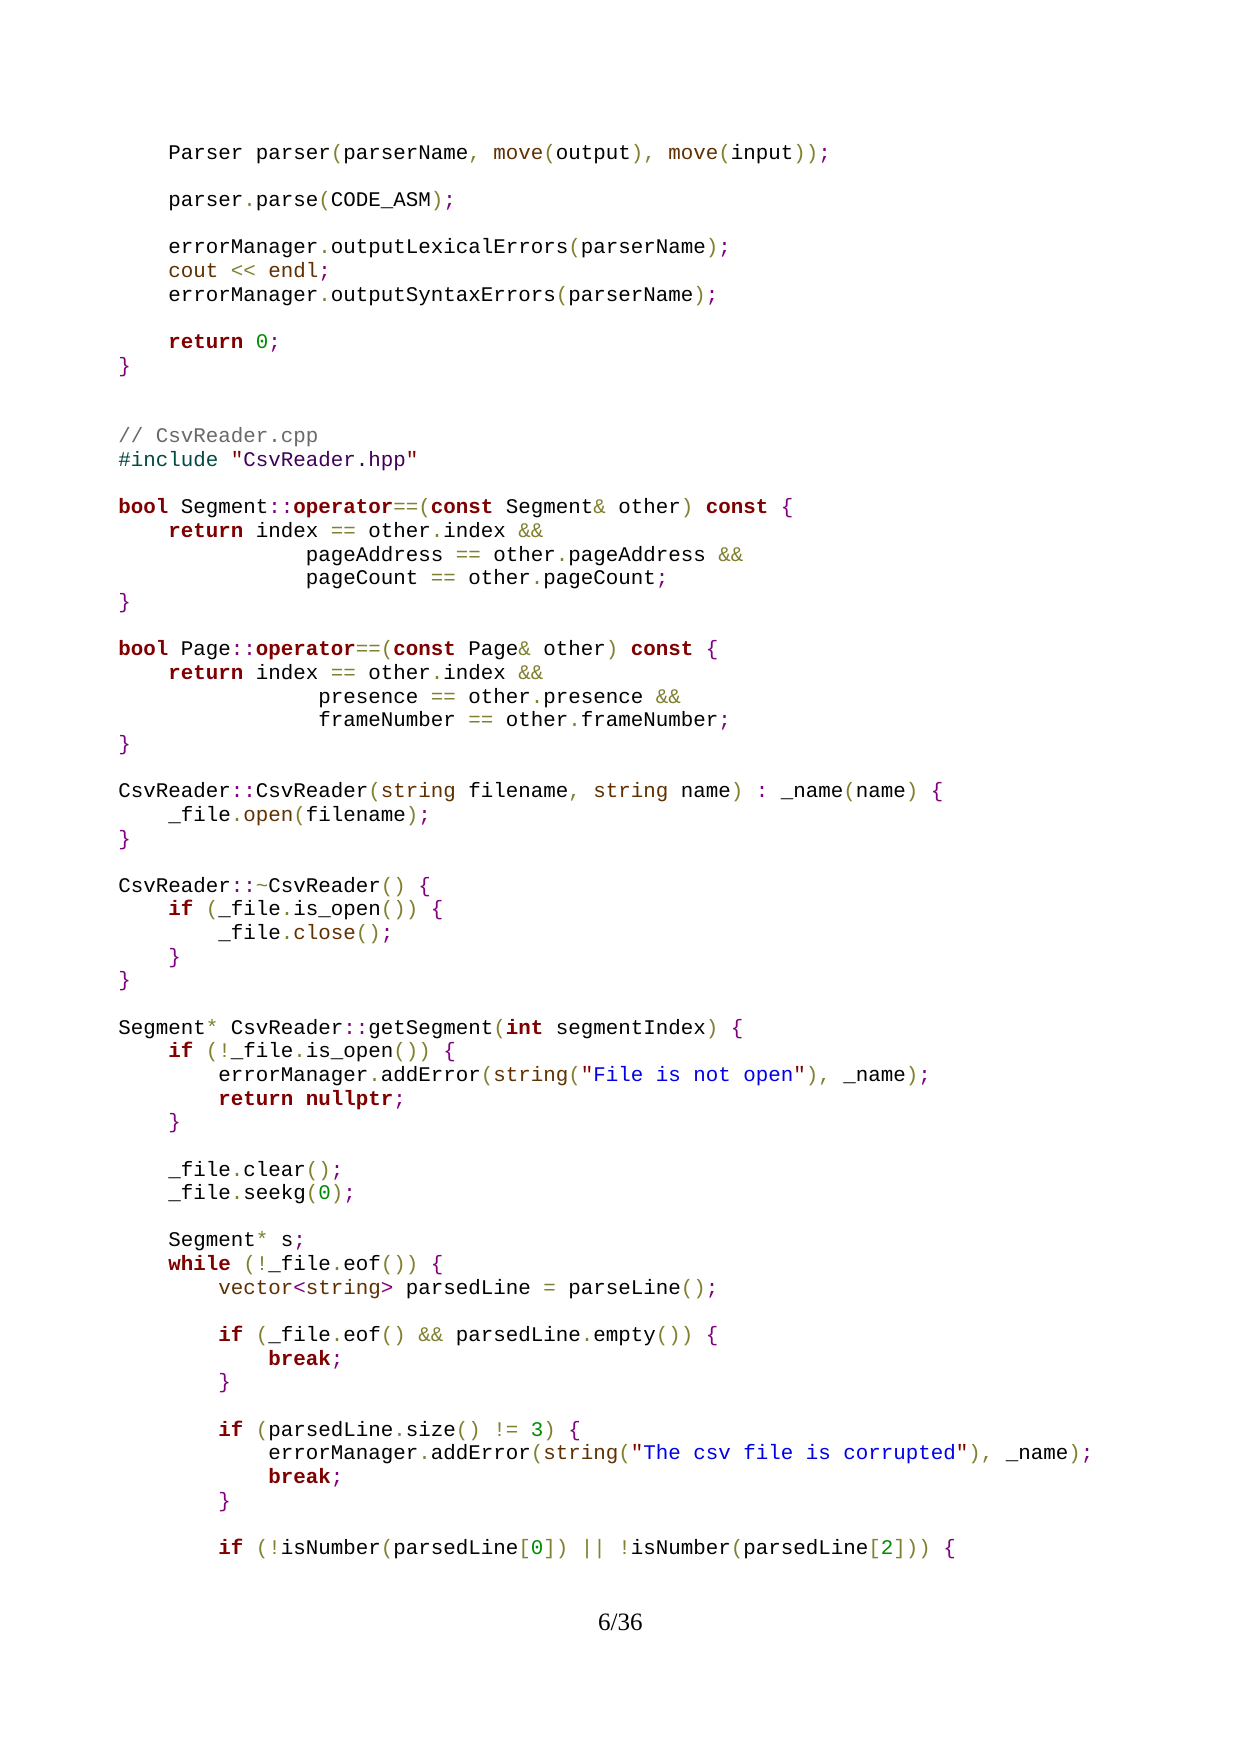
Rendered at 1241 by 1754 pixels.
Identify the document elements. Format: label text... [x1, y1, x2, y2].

text Parser parser(parserName, move(output), move(input)); [118, 142, 1122, 165]
text } [118, 1489, 1122, 1513]
text pageCount == other.pageCount; [118, 567, 1122, 591]
text break; [118, 1466, 1122, 1489]
text } [118, 591, 1122, 615]
text if (_file.eof() && parsedLine.empty()) { [118, 1324, 1122, 1348]
text while (!_file.eof()) { [118, 1253, 1122, 1277]
text } [118, 1111, 1122, 1135]
text vector<string> parsedLine = parseLine(); [118, 1277, 1122, 1300]
text if (!_file.is_open()) { [118, 1040, 1122, 1064]
text break; [118, 1348, 1122, 1371]
text parser.parse(CODE_ASM); [118, 189, 1122, 213]
text CsvReader::~CsvReader() { [118, 875, 1122, 898]
text } [118, 733, 1122, 757]
text errorManager.addError(string("File is not open"), _name); [118, 1064, 1122, 1088]
text } [118, 354, 1122, 378]
text if (_file.is_open()) { [118, 898, 1122, 922]
text return index == other.index && [118, 662, 1122, 686]
text } [118, 969, 1122, 993]
text #include "CsvReader.hpp" [118, 449, 1122, 473]
text } [118, 946, 1122, 969]
text bool Page::operator==(const Page& other) const { [118, 638, 1122, 662]
text _file.close(); [118, 922, 1122, 946]
text CsvReader::CsvReader(string filename, string name) : _name(name) { [118, 780, 1122, 804]
text return 0; [118, 331, 1122, 354]
text _file.seekg(0); [118, 1182, 1122, 1206]
text _file.clear(); [118, 1158, 1122, 1182]
text } [118, 827, 1122, 851]
text frameNumber == other.frameNumber; [118, 709, 1122, 733]
text return nullptr; [118, 1088, 1122, 1111]
text return index == other.index && [118, 520, 1122, 544]
text _file.open(filename); [118, 804, 1122, 827]
text cout << endl; [118, 260, 1122, 284]
text bool Segment::operator==(const Segment& other) const { [118, 496, 1122, 520]
text pageAddress == other.pageAddress && [118, 544, 1122, 567]
text errorManager.addError(string("The csv file is corrupted"), _name); [118, 1442, 1122, 1466]
text if (parsedLine.size() != 3) { [118, 1419, 1122, 1442]
text Segment* CsvReader::getSegment(int segmentIndex) { [118, 1017, 1122, 1040]
text errorManager.outputLexicalErrors(parserName); [118, 236, 1122, 260]
text } [118, 1371, 1122, 1395]
text // CsvReader.cpp [118, 426, 1122, 449]
text if (!isNumber(parsedLine[0]) || !isNumber(parsedLine[2])) { [118, 1537, 1122, 1561]
text presence == other.presence && [118, 686, 1122, 709]
text Segment* s; [118, 1229, 1122, 1253]
text errorManager.outputSyntaxErrors(parserName); [118, 284, 1122, 307]
